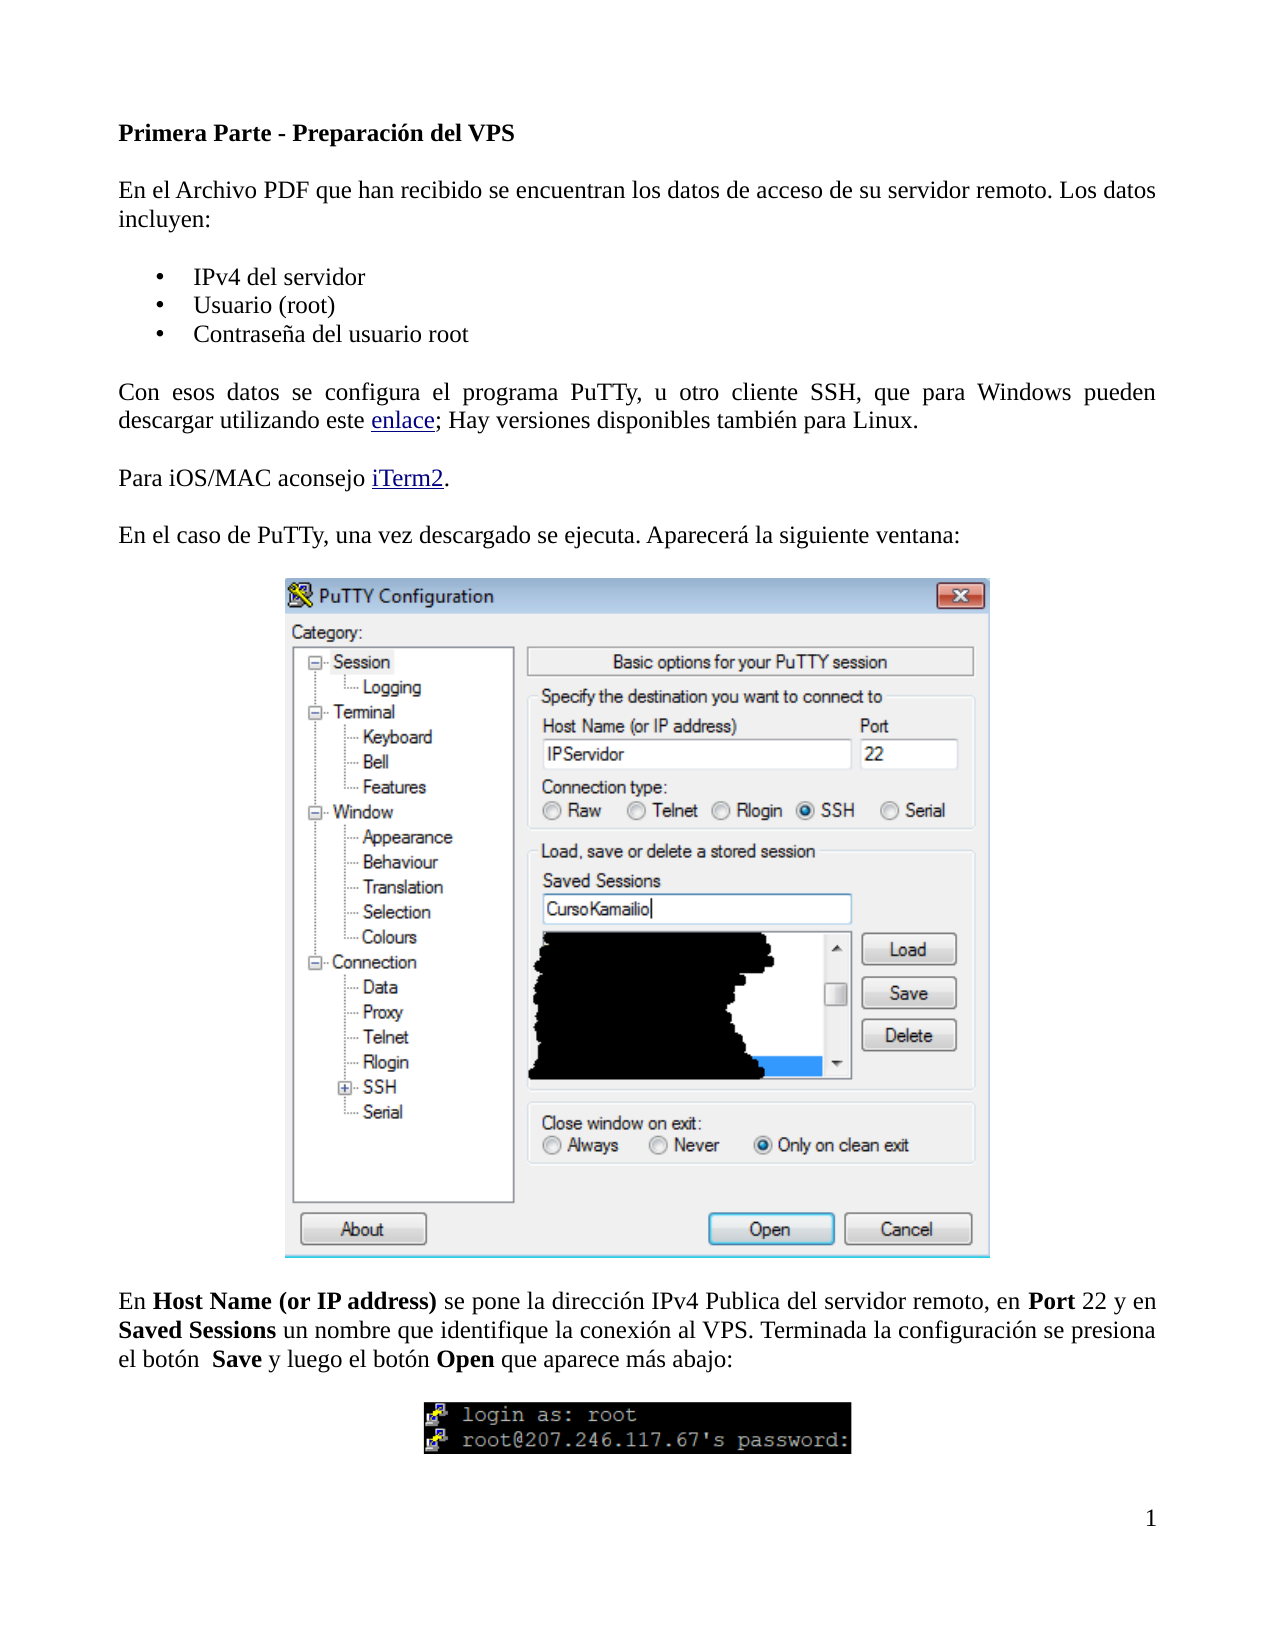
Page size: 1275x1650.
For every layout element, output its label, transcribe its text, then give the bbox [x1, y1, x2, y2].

list IPv4 del servidor [156, 262, 1157, 291]
list Contraseña del usuario root [156, 319, 1157, 348]
list Usuario (root) [156, 291, 1157, 319]
text En Host Name (or IP address) se pone la dirección IPv4 Publica del servidor remoto, en Port 22 y en Saved Sessions un nombre que identifique la conexión al VPS. Terminada la configuración se presiona el botón Save y luego el botón Open que aparece más abajo: [118, 1286, 1157, 1373]
picture [423, 1401, 852, 1454]
text Con esos datos se configura el programa PuTTy, u otro cliente SSH, que para Windows pueden descargar utilizando este enlace; Hay versiones disponibles también para Linux. [118, 377, 1157, 434]
text En el caso de PuTTy, una vez descargado se ejecuta. Aparecerá la siguiente ventana: [118, 521, 1157, 549]
text En el Archivo PDF que han recibido se encuentran los datos de acceso de su servidor remoto. Los datos incluyen: [118, 176, 1157, 233]
text Para iOS/MAC aconsejo iTerm2. [118, 463, 1157, 492]
picture [285, 578, 990, 1258]
text Primera Parte - Preparación del VPS [118, 118, 1157, 147]
